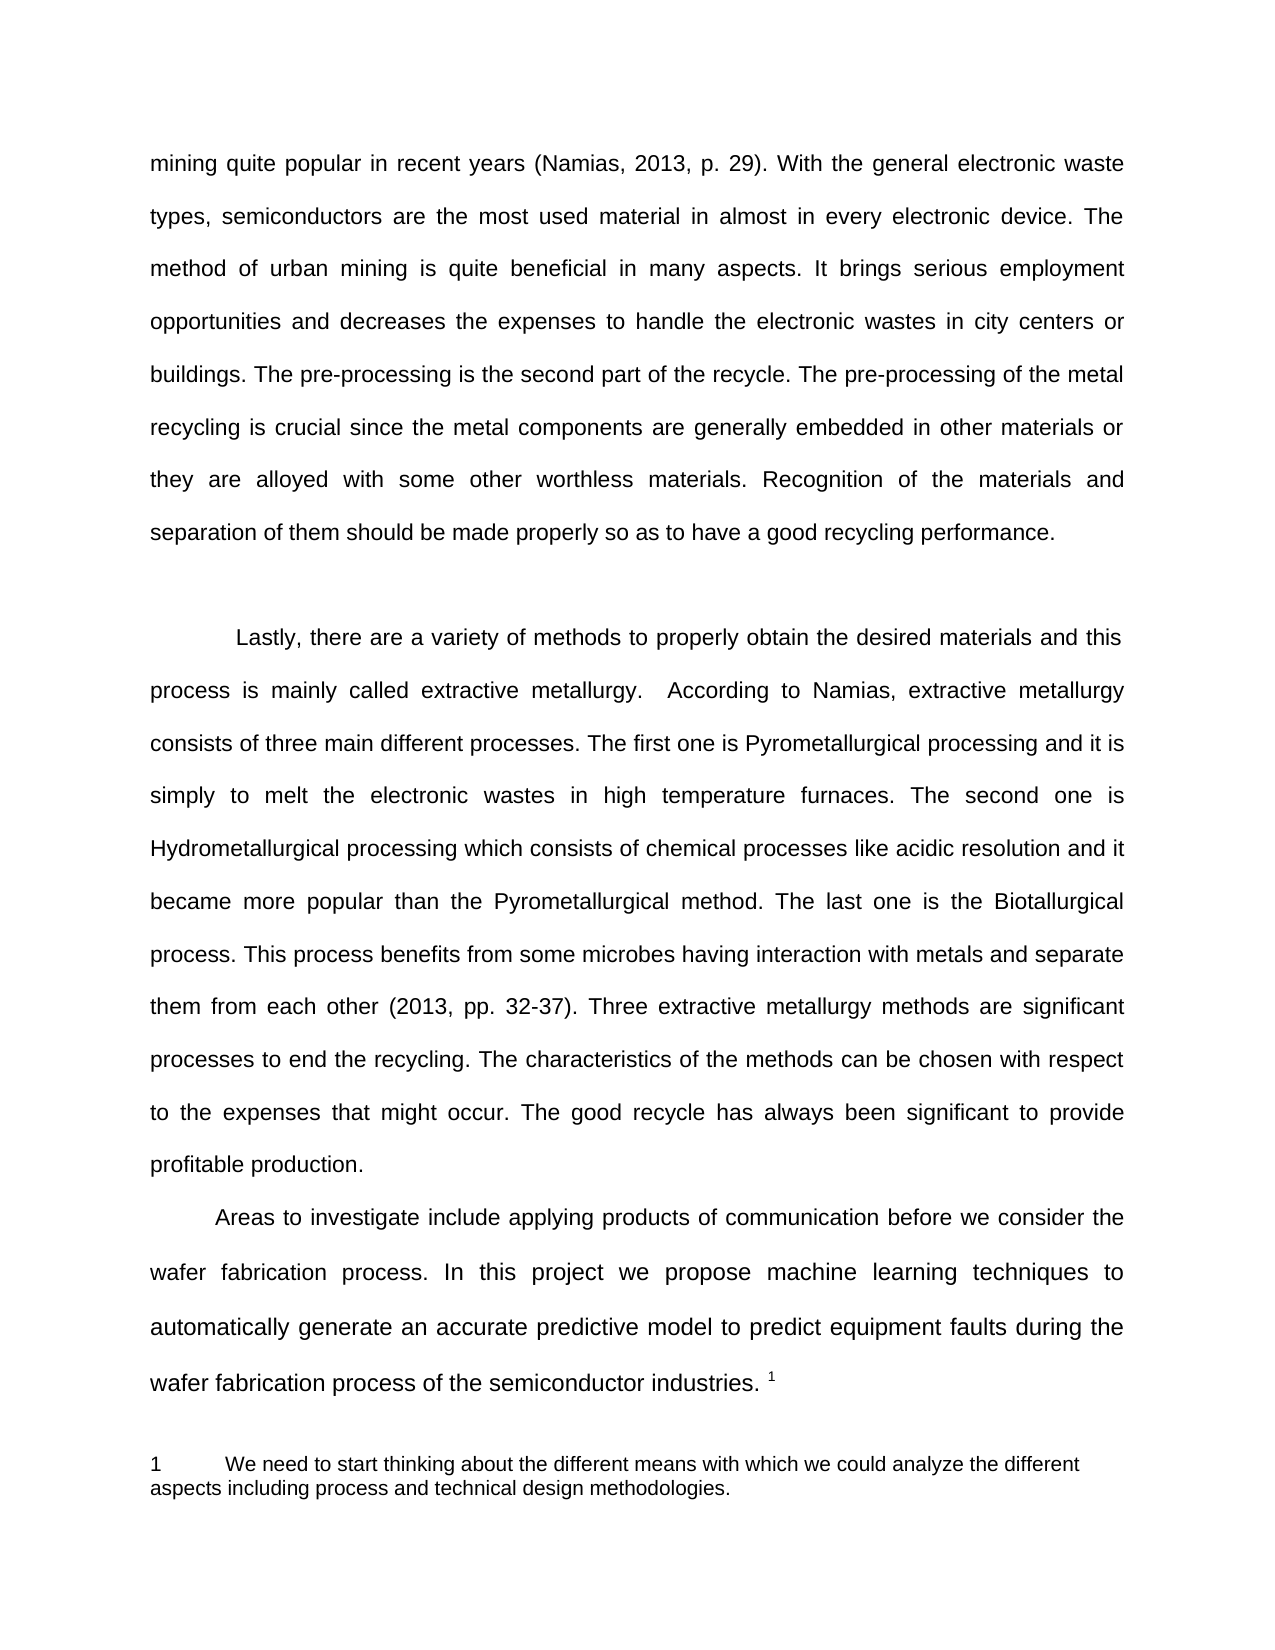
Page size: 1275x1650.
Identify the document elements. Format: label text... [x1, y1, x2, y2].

text mining quite popular in recent years (Namias, 2013, p. 29). With the general electronic waste types, semiconductors are the most used material in almost in every electronic device. The method of urban mining is quite beneficial in many aspects. It brings serious employment opportunities and decreases the expenses to handle the electronic wastes in city centers or buildings. The pre-processing is the second part of the recycle. The pre-processing of the metal recycling is crucial since the metal components are generally embedded in other materials or they are alloyed with some other worthless materials. Recognition of the materials and separation of them should be made properly so as to have a good recycling performance. [150, 150, 1125, 545]
text Areas to investigate include applying products of communication before we consider the wafer fabrication process. In this project we propose machine learning techniques to automatically generate an accurate predictive model to predict equipment faults during the wafer fabrication process of the semiconductor industries. [150, 1204, 1125, 1396]
text We need to start thinking about the different means with which we could analyze the different aspects including process and technical design methodologies. [150, 1452, 1125, 1500]
text Lastly, there are a variety of methods to properly obtain the desired materials and this process is mainly called extractive metallurgy. According to Namias, extractive metallurgy consists of three main different processes. The first one is Pyrometallurgical processing and it is simply to melt the electronic wastes in high temperature furnaces. The second one is Hydrometallurgical processing which consists of chemical processes like acidic resolution and it became more popular than the Pyrometallurgical method. The last one is the Biotallurgical process. This process benefits from some microbes having interaction with metals and separate them from each other (2013, pp. 32-37). Three extractive metallurgy methods are significant processes to end the recycling. The characteristics of the methods can be chosen with respect to the expenses that might occur. The good recycle has always been significant to provide profitable production. [150, 624, 1125, 1178]
